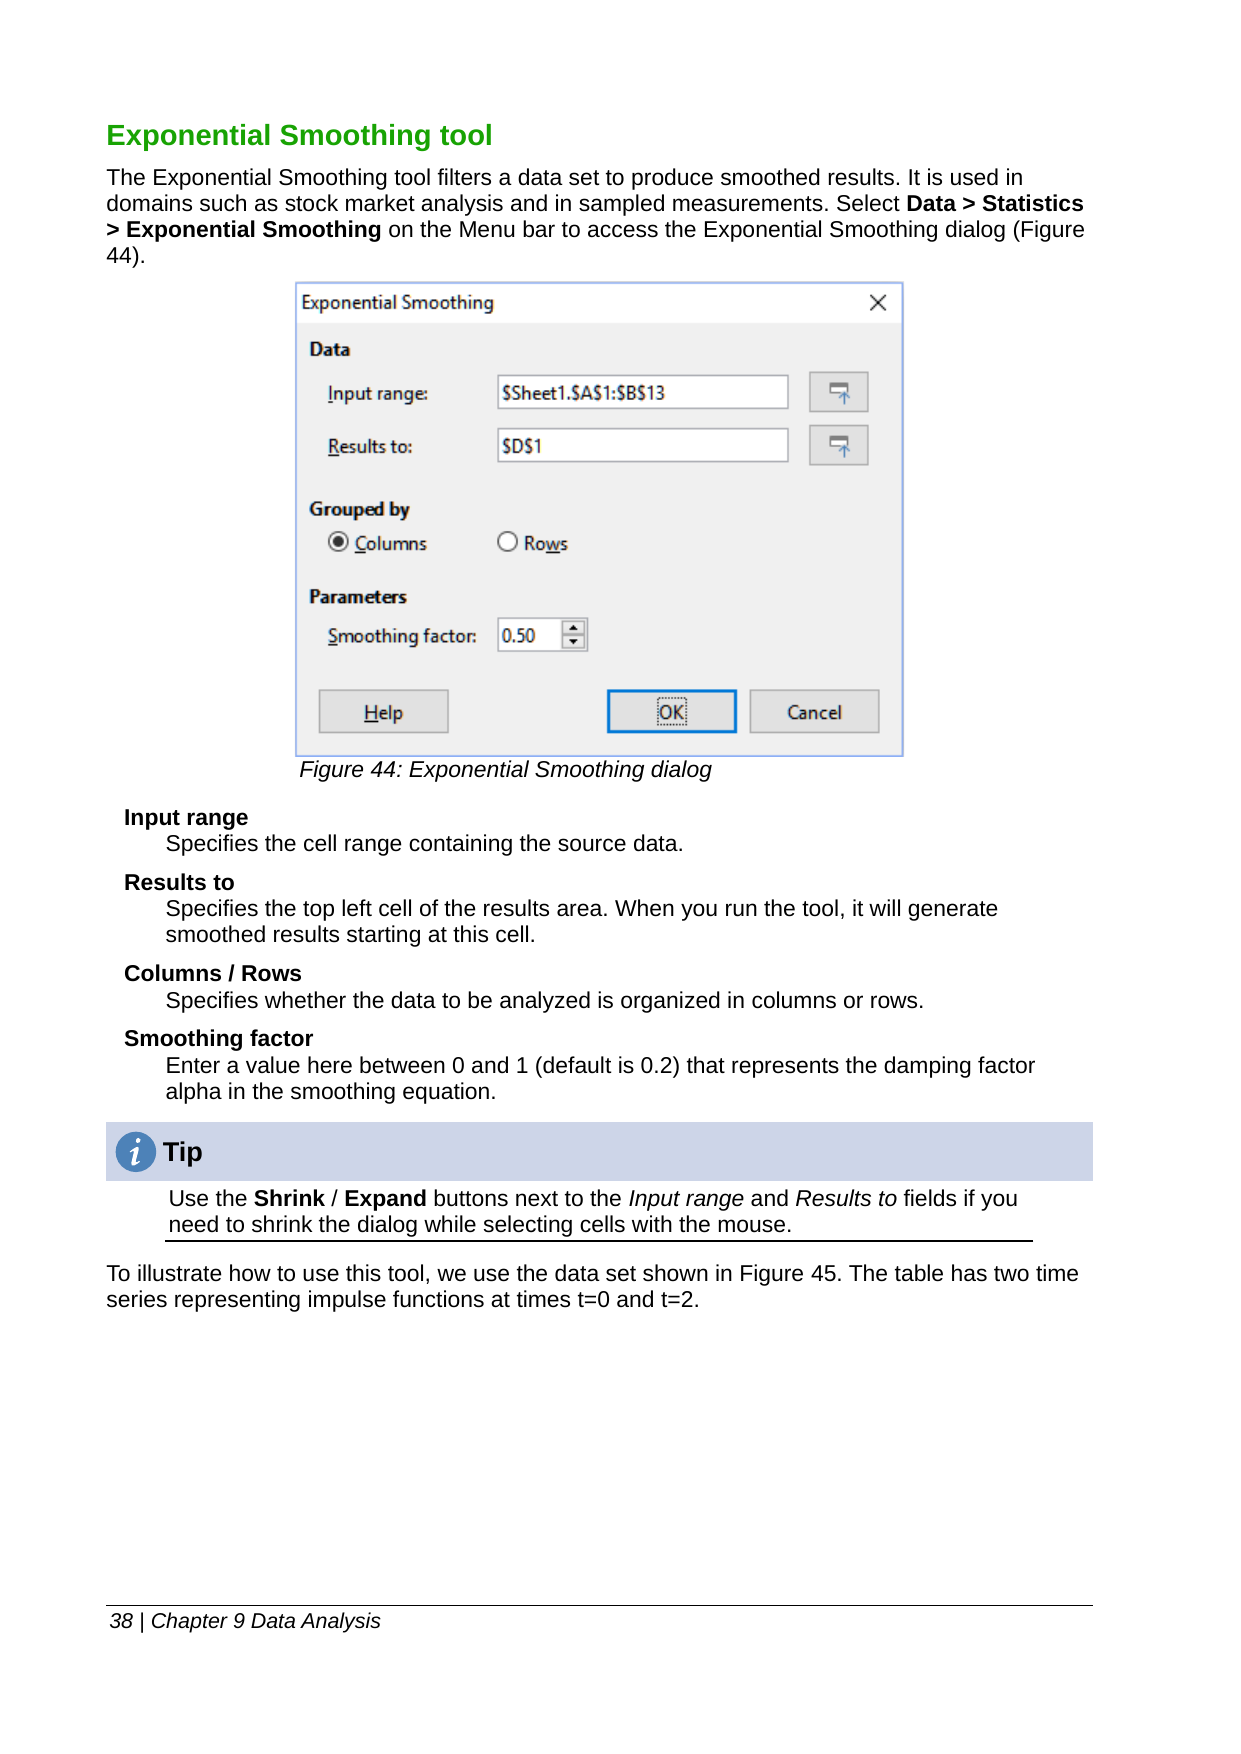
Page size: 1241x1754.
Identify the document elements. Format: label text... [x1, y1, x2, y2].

text Use the Shrink / Expand buttons next to the Input range and Results to fields if you need to shrink the dialog while selecting cells with the mouse. [165, 1181, 1033, 1240]
text Specifies the top left cell of the results area. When you run the tool, it will generate smoothed results starting at this cell. [165, 895, 1093, 948]
text Specifies the cell range containing the source data. [165, 830, 1093, 856]
picture [294, 281, 905, 757]
text Columns / Rows [124, 960, 1093, 987]
text Specifies whether the data to be analyzed is organized in columns or rows. [165, 987, 1093, 1013]
text Smoothing factor [124, 1025, 1093, 1052]
subtitle Tip [106, 1122, 1093, 1181]
text To illustrate how to use this tool, we use the data set shown in Figure 45. The table has two time series representing impulse functions at times t=0 and t=2. [106, 1260, 1093, 1313]
text Enter a value here between 0 and 1 (default is 0.2) that represents the damping factor alpha in the smoothing equation. [165, 1052, 1093, 1104]
text The Exponential Smoothing tool filters a data set to produce smoothed results. It is used in domains such as stock market analysis and in sampled measurements. Select Data > Statistics > Exponential Smoothing on the Menu bar to access the Exponential Smoothing dialog (Figure 44). [106, 163, 1093, 269]
text Figure 44: Exponential Smoothing dialog [299, 757, 900, 782]
text Input range [124, 803, 1093, 830]
text Results to [124, 869, 1093, 895]
subtitle Exponential Smoothing tool [106, 118, 1093, 152]
